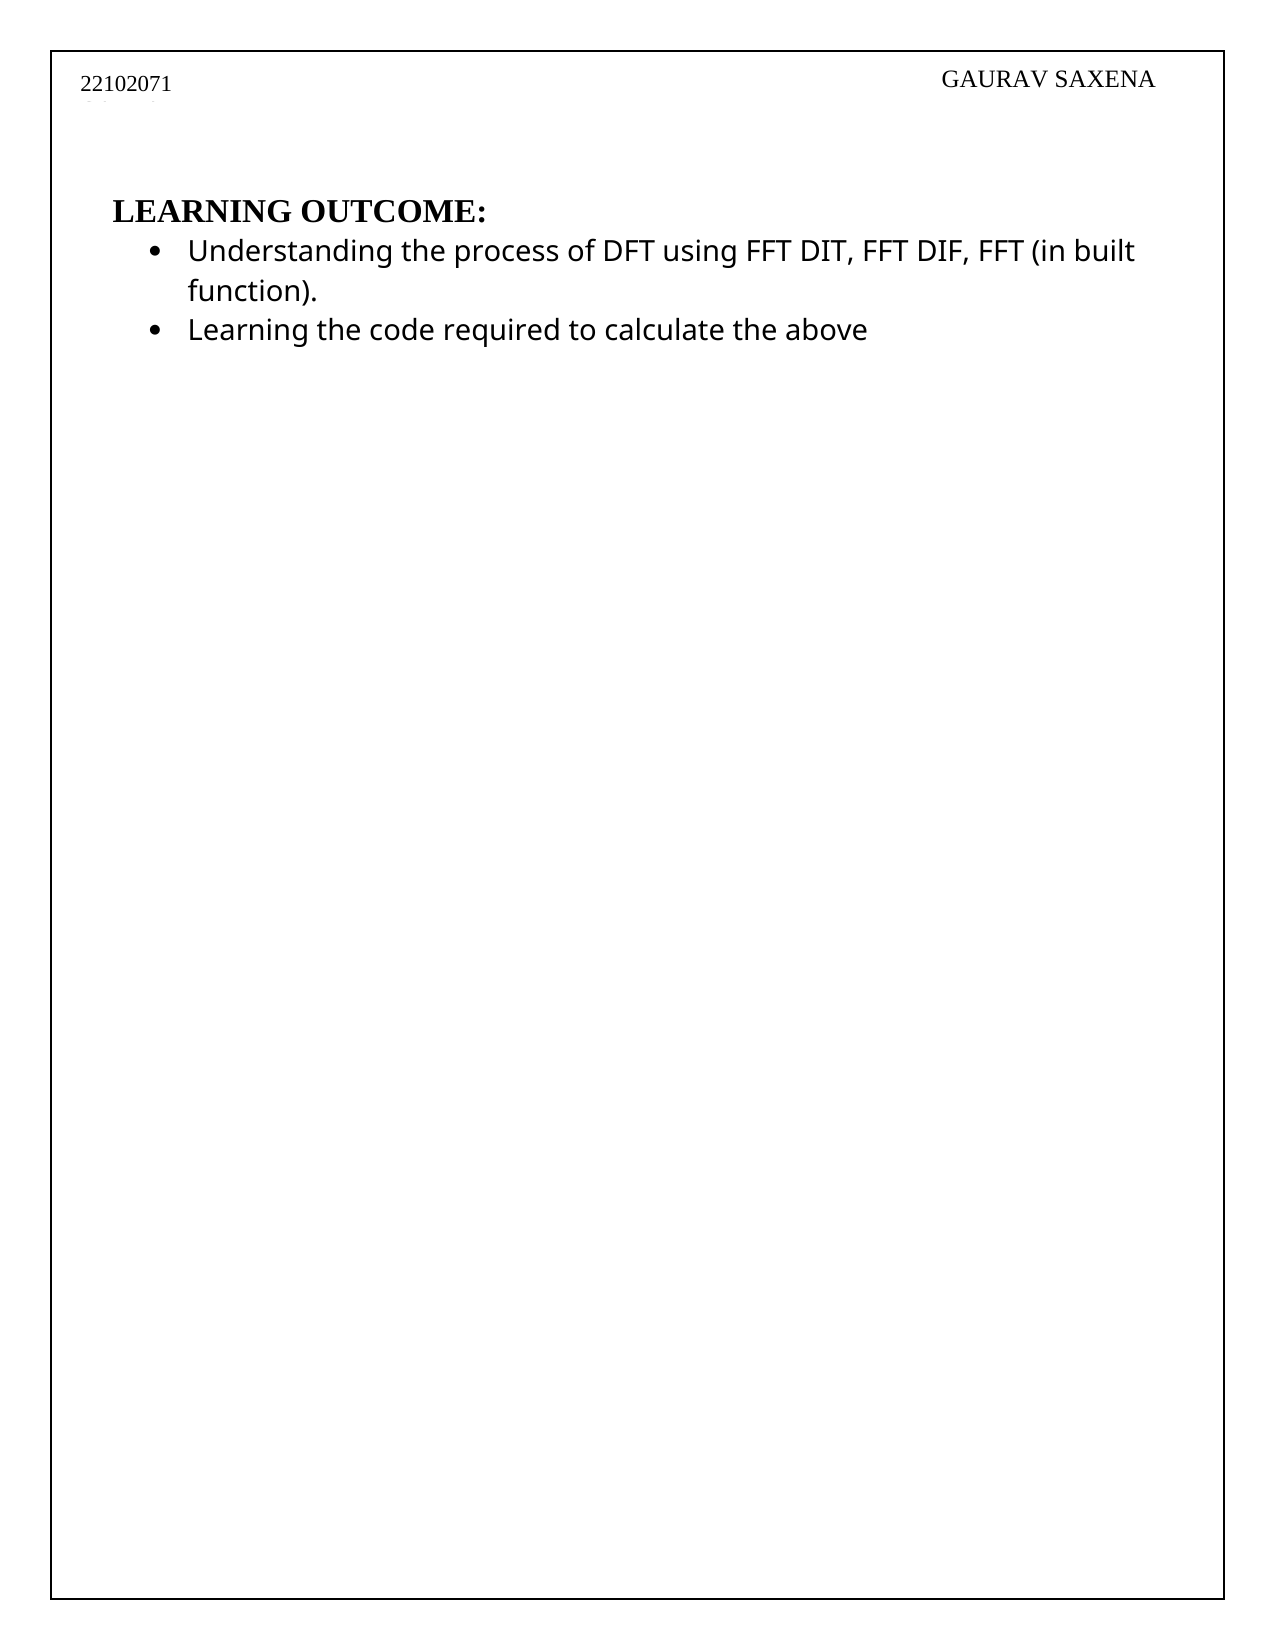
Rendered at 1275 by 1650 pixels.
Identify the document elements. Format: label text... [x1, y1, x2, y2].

list Understanding the process of DFT using FFT DIT, FFT DIF, FFT (in built function). [150, 230, 1162, 309]
list Learning the code required to calculate the above [150, 309, 1162, 349]
text LEARNING OUTCOME: [112, 192, 1162, 230]
